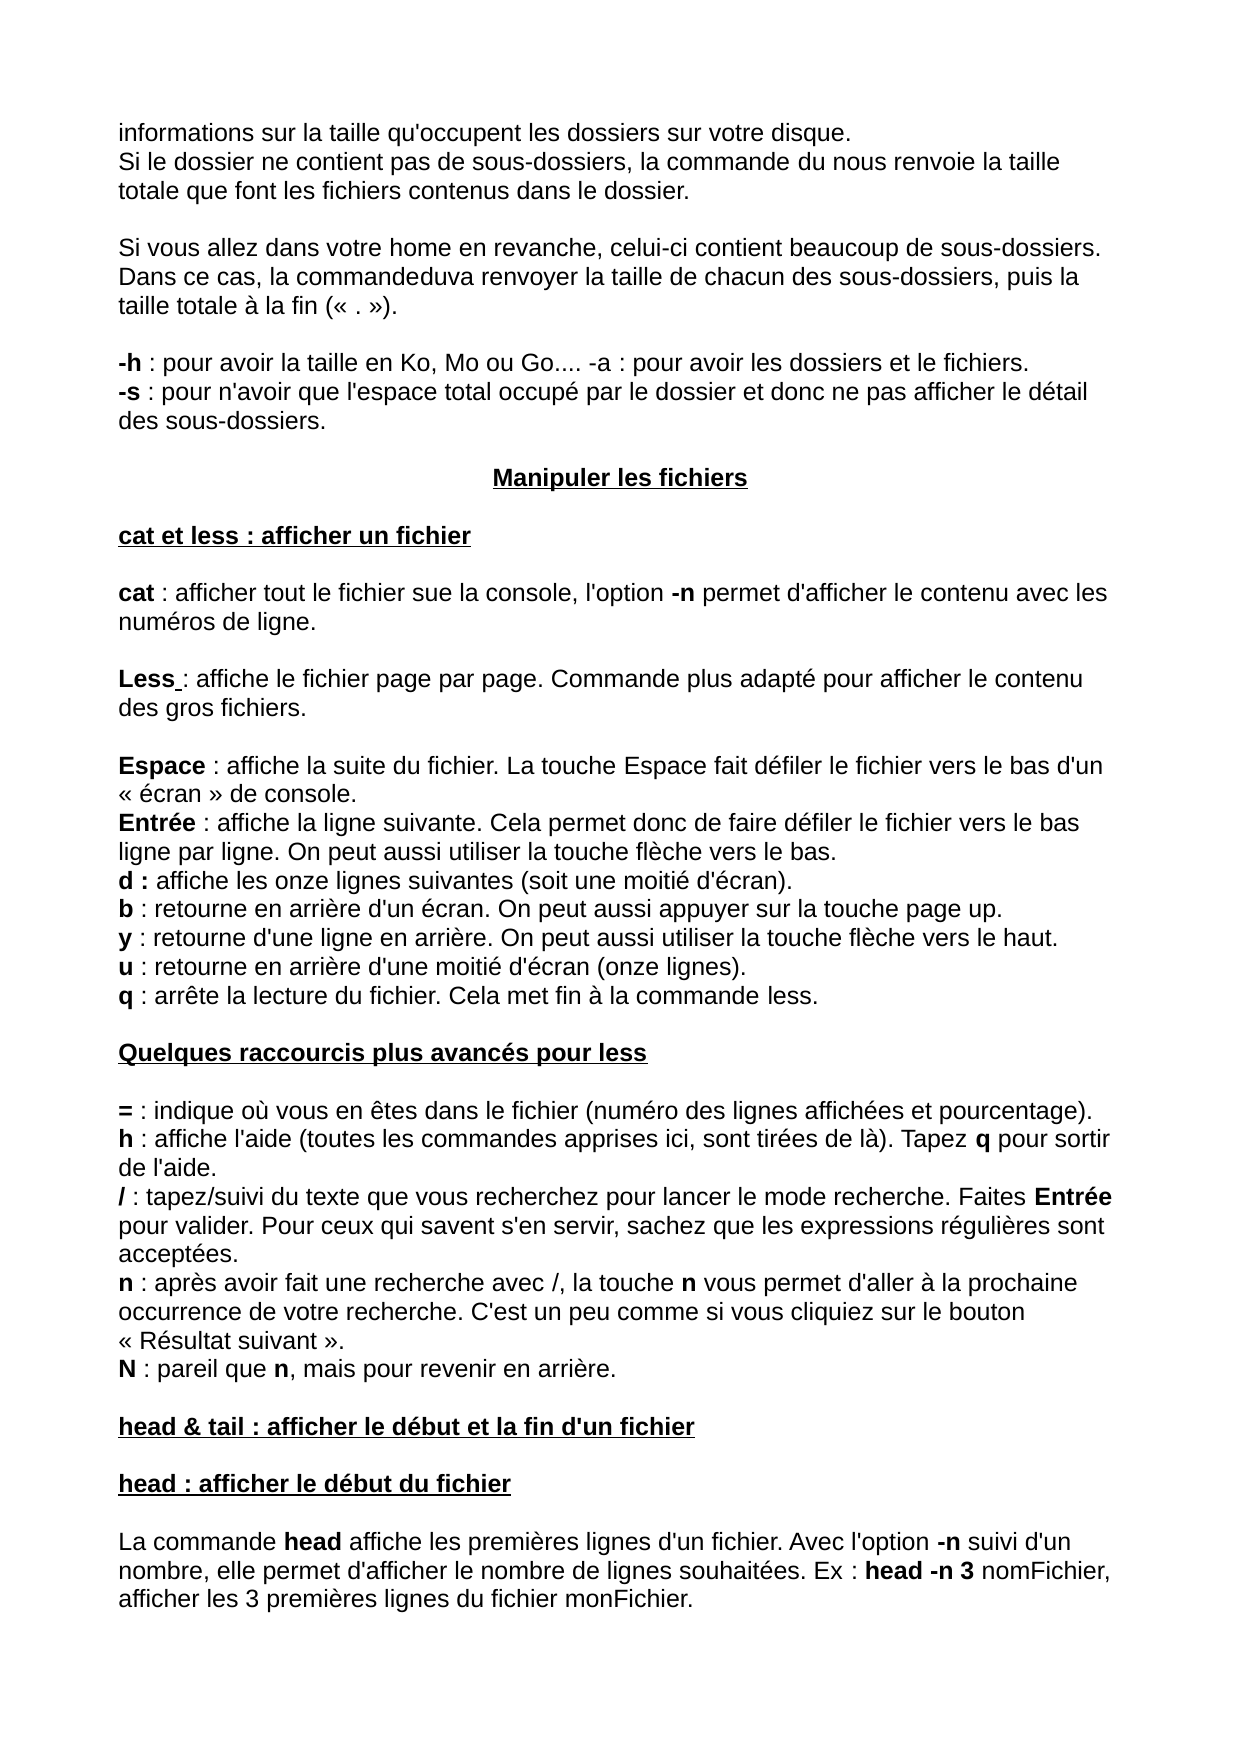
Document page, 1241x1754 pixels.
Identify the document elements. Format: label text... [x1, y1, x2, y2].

text -s : pour n'avoir que l'espace total occupé par le dossier et donc ne pas afficher le détail des sous-dossiers. [118, 377, 1122, 434]
text ﻿n : après avoir fait une recherche avec /, la touche n vous permet d'aller à la prochaine occurrence de votre recherche. C'est un peu comme si vous cliquiez sur le bouton « Résultat suivant ». [118, 1268, 1122, 1354]
text ﻿Espace : affiche la suite du fichier. La touche Espace fait défiler le fichier vers le bas d'un « écran » de console. [118, 751, 1122, 808]
text informations sur la taille qu'occupent les dossiers sur votre disque. [118, 118, 1122, 147]
text ﻿Quelques raccourcis plus avancés pour less [118, 1038, 1122, 1067]
text ﻿﻿b : retourne en arrière d'un écran. On peut aussi appuyer sur la touche page up. [118, 894, 1122, 923]
text ﻿y : retourne d'une ligne en arrière. On peut aussi utiliser la touche flèche vers le haut. [118, 923, 1122, 952]
text ﻿h : affiche l'aide (toutes les commandes apprises ici, sont tirées de là). Tapez q pour sortir de l'aide. [118, 1124, 1122, 1182]
text -h : pour avoir la taille en Ko, Mo ou Go.... -a : pour avoir les dossiers et le fichiers. [118, 348, 1122, 377]
text ﻿/ : tapez/suivi du texte que vous recherchez pour lancer le mode recherche. Faites Entrée pour valider. Pour ceux qui savent s'en servir, sachez que les expressions régulières sont acceptées. [118, 1182, 1122, 1268]
text Si vous allez dans votre home en revanche, celui-ci contient beaucoup de sous-dossiers. Dans ce cas, la commandeduva renvoyer la taille de chacun des sous-dossiers, puis la taille totale à la fin (« . »). [118, 233, 1122, 319]
text Less : affiche le fichier page par page. Commande plus adapté pour afficher le contenu des gros fichiers. [118, 664, 1122, 722]
text ﻿N : pareil que n, mais pour revenir en arrière. [118, 1354, 1122, 1383]
text Manipuler les fichiers [118, 463, 1122, 492]
text ﻿d : affiche les onze lignes suivantes (soit une moitié d'écran). [118, 866, 1122, 894]
text ﻿u : retourne en arrière d'une moitié d'écran (onze lignes). [118, 952, 1122, 981]
text cat et less : afficher un fichier [118, 521, 1122, 549]
text La commande head affiche les premières lignes d'un fichier. Avec l'option -n suivi d'un nombre, elle permet d'afficher le nombre de lignes souhaitées. Ex : head -n 3 nomFichier, afficher les 3 premières lignes du fichier monFichier. [118, 1527, 1122, 1613]
text ﻿head & tail : afficher le début et la fin d'un fichier [118, 1412, 1122, 1441]
text ﻿Entrée : affiche la ligne suivante. Cela permet donc de faire défiler le fichier vers le bas ligne par ligne. On peut aussi utiliser la touche flèche vers le bas. [118, 808, 1122, 866]
text Si le dossier ne contient pas de sous-dossiers, la commande du nous renvoie la taille totale que font les fichiers contenus dans le dossier. [118, 147, 1122, 204]
text ﻿q : arrête la lecture du fichier. Cela met fin à la commande less. [118, 981, 1122, 1009]
text cat : afficher tout le fichier sue la console, l'option -n permet d'afficher le contenu avec les numéros de ligne. [118, 578, 1122, 636]
text ﻿= : indique où vous en êtes dans le fichier (numéro des lignes affichées et pourcentage). [118, 1096, 1122, 1124]
text ﻿head : afficher le début du fichier [118, 1469, 1122, 1498]
